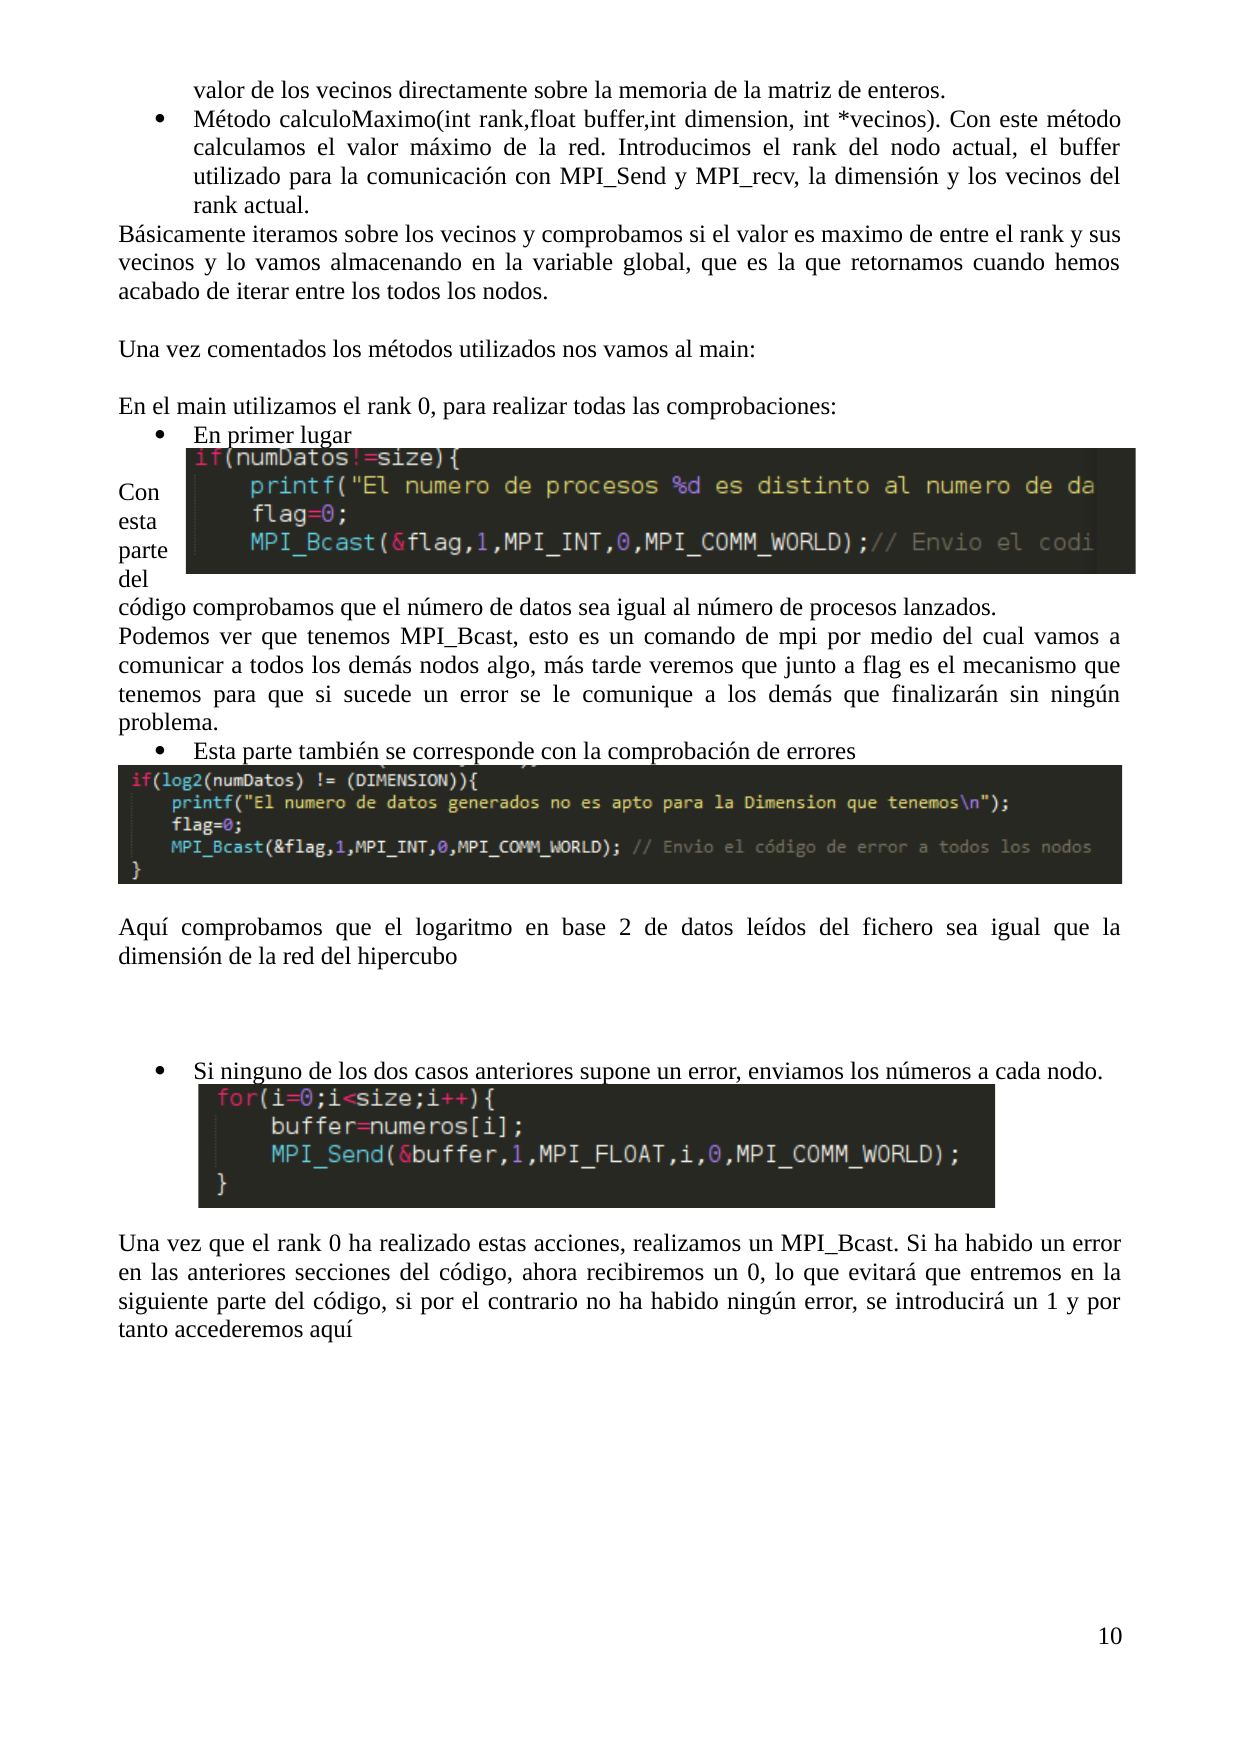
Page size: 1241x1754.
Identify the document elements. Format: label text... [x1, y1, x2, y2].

list Método calculoMaximo(int rank,float buffer,int dimension, int *vecinos). Con este método calculamos el valor máximo de la red. Introducimos el rank del nodo actual, el buffer utilizado para la comunicación con MPI_Send y MPI_recv, la dimensión y los vecinos del rank actual. [156, 104, 1122, 219]
text En el main utilizamos el rank 0, para realizar todas las comprobaciones: [118, 391, 1122, 420]
text Una vez que el rank 0 ha realizado estas acciones, realizamos un MPI_Bcast. Si ha habido un error en las anteriores secciones del código, ahora recibiremos un 0, lo que evitará que entremos en la siguiente parte del código, si por el contrario no ha habido ningún error, se introducirá un 1 y por tanto accederemos aquí [118, 1228, 1122, 1343]
list En primer lugar [156, 420, 1122, 449]
list valor de los vecinos directamente sobre la memoria de la matriz de enteros. [156, 75, 1122, 104]
text Podemos ver que tenemos MPI_Bcast, esto es un comando de mpi por medio del cual vamos a comunicar a todos los demás nodos algo, más tarde veremos que junto a flag es el mecanismo que tenemos para que si sucede un error se le comunique a los demás que finalizarán sin ningún problema. [118, 621, 1122, 736]
text Básicamente iteramos sobre los vecinos y comprobamos si el valor es maximo de entre el rank y sus vecinos y lo vamos almacenando en la variable global, que es la que retornamos cuando hemos acabado de iterar entre los todos los nodos. [118, 219, 1122, 305]
list Esta parte también se corresponde con la comprobación de errores [156, 736, 1122, 765]
text Con esta parte del código comprobamos que el número de datos sea igual al número de procesos lanzados. [118, 477, 1122, 621]
text Aquí comprobamos que el logaritmo en base 2 de datos leídos del fichero sea igual que la dimensión de la red del hipercubo [118, 912, 1122, 969]
list Si ninguno de los dos casos anteriores supone un error, enviamos los números a cada nodo. [156, 1056, 1122, 1084]
text Una vez comentados los métodos utilizados nos vamos al main: [118, 334, 1122, 362]
